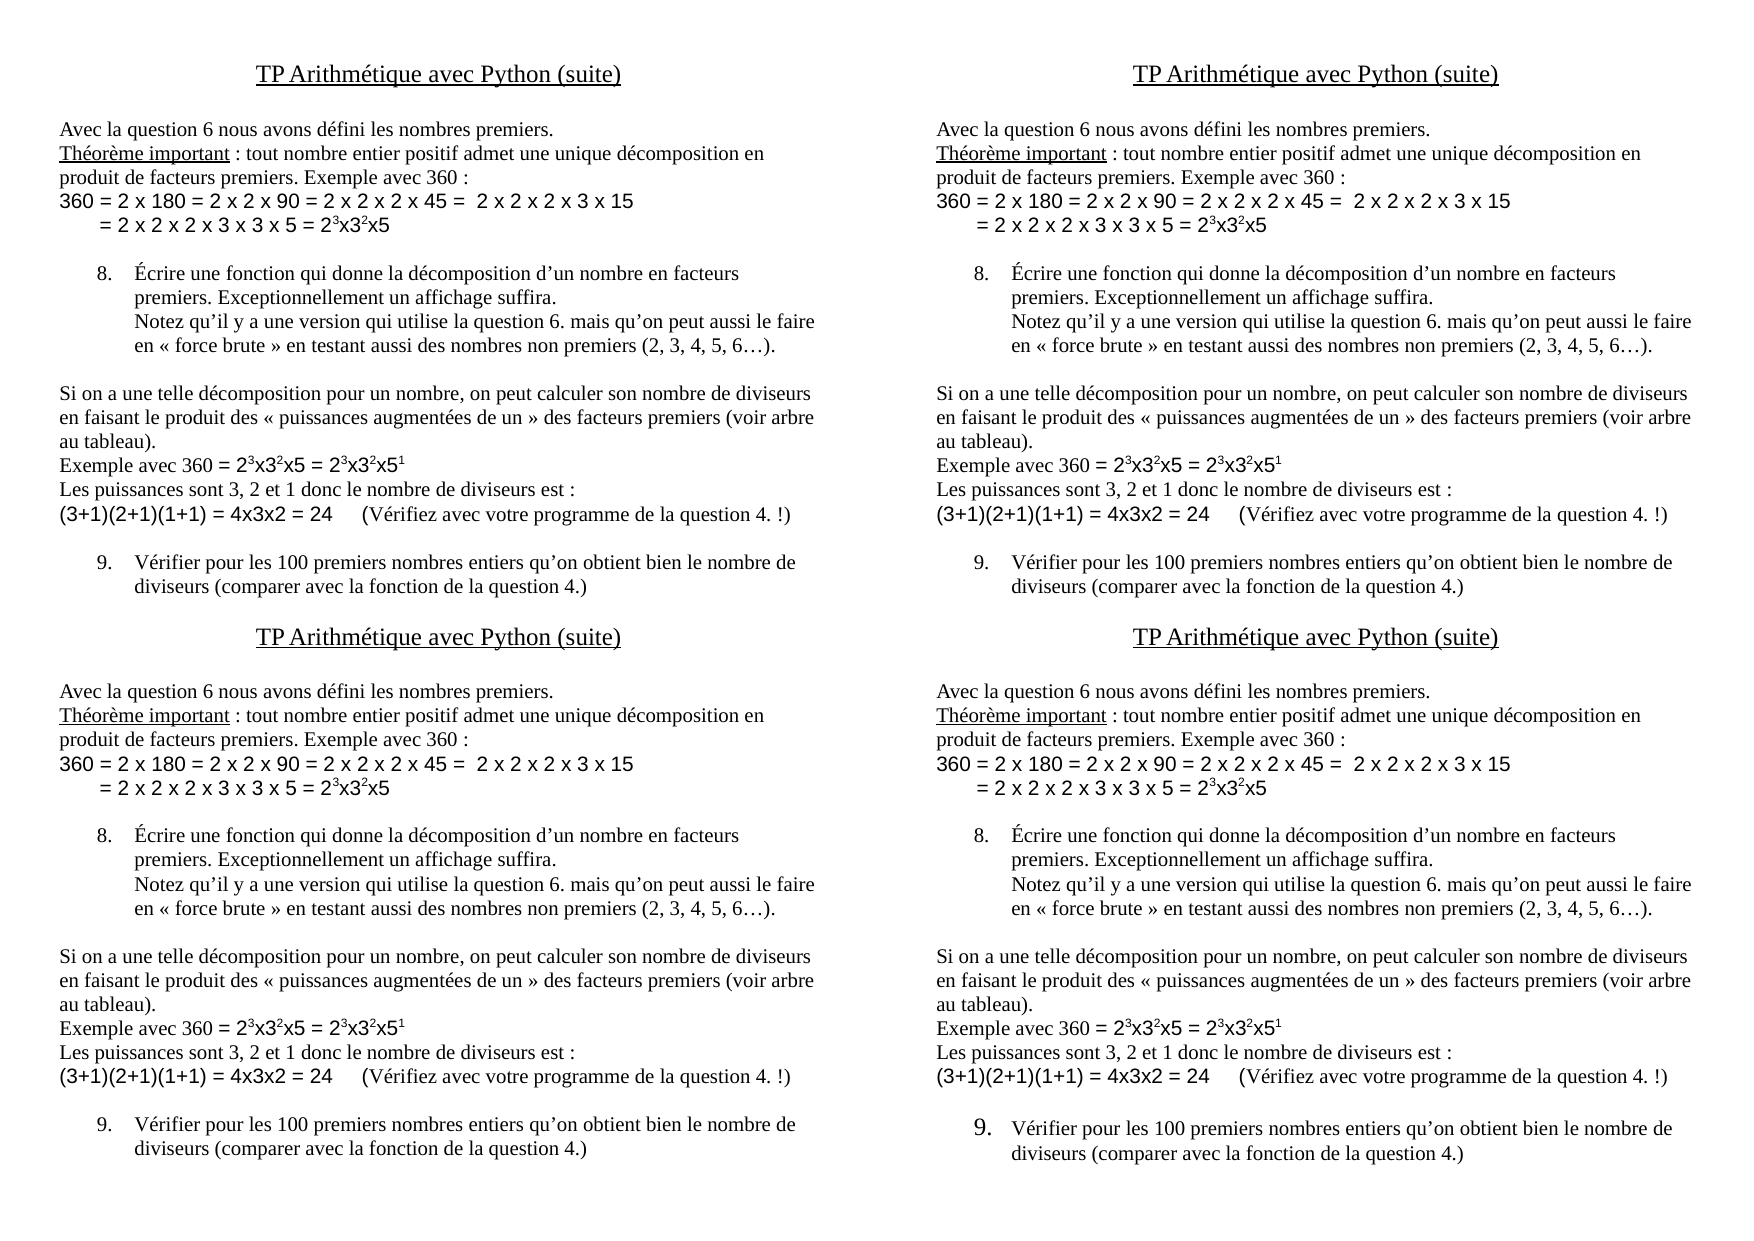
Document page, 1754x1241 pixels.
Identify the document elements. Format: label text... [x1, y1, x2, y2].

text = 2 x 2 x 2 x 3 x 3 x 5 = 23x32x5 [936, 213, 1695, 237]
text = 2 x 2 x 2 x 3 x 3 x 5 = 23x32x5 [936, 775, 1695, 799]
text Avec la question 6 nous avons défini les nombres premiers. [936, 117, 1695, 141]
text Avec la question 6 nous avons défini les nombres premiers. [936, 679, 1695, 703]
text Si on a une telle décomposition pour un nombre, on peut calculer son nombre de diviseurs en faisant le produit des « puissances augmentées de un » des facteurs premiers (voir arbre au tableau). [936, 944, 1695, 1016]
list Notez qu’il y a une version qui utilise la question 6. mais qu’on peut aussi le faire en « force brute » en testant aussi des nombres non premiers (2, 3, 4, 5, 6…). [97, 871, 818, 919]
text Les puissances sont 3, 2 et 1 donc le nombre de diviseurs est : [59, 1040, 818, 1064]
list Écrire une fonction qui donne la décomposition d’un nombre en facteurs premiers. Exceptionnellement un affichage suffira. [97, 823, 818, 871]
text Si on a une telle décomposition pour un nombre, on peut calculer son nombre de diviseurs en faisant le produit des « puissances augmentées de un » des facteurs premiers (voir arbre au tableau). [936, 381, 1695, 453]
text Exemple avec 360 = 23x32x5 = 23x32x51 [59, 1016, 818, 1040]
list Écrire une fonction qui donne la décomposition d’un nombre en facteurs premiers. Exceptionnellement un affichage suffira. [973, 823, 1695, 871]
text 360 = 2 x 180 = 2 x 2 x 90 = 2 x 2 x 2 x 45 = 2 x 2 x 2 x 3 x 15 [936, 751, 1695, 775]
text Théorème important : tout nombre entier positif admet une unique décomposition en produit de facteurs premiers. Exemple avec 360 : [59, 703, 818, 751]
text Théorème important : tout nombre entier positif admet une unique décomposition en produit de facteurs premiers. Exemple avec 360 : [936, 703, 1695, 751]
text Théorème important : tout nombre entier positif admet une unique décomposition en produit de facteurs premiers. Exemple avec 360 : [59, 141, 818, 189]
text Avec la question 6 nous avons défini les nombres premiers. [59, 679, 818, 703]
list Notez qu’il y a une version qui utilise la question 6. mais qu’on peut aussi le faire en « force brute » en testant aussi des nombres non premiers (2, 3, 4, 5, 6…). [973, 309, 1695, 357]
text TP Arithmétique avec Python (suite) [59, 59, 818, 88]
text Exemple avec 360 = 23x32x5 = 23x32x51 [936, 1016, 1695, 1040]
text (3+1)(2+1)(1+1) = 4x3x2 = 24 (Vérifiez avec votre programme de la question 4. !) [936, 501, 1695, 526]
text (3+1)(2+1)(1+1) = 4x3x2 = 24 (Vérifiez avec votre programme de la question 4. !) [59, 501, 818, 526]
text Si on a une telle décomposition pour un nombre, on peut calculer son nombre de diviseurs en faisant le produit des « puissances augmentées de un » des facteurs premiers (voir arbre au tableau). [59, 944, 818, 1016]
text TP Arithmétique avec Python (suite) [59, 622, 818, 651]
list Écrire une fonction qui donne la décomposition d’un nombre en facteurs premiers. Exceptionnellement un affichage suffira. [973, 261, 1695, 309]
text Exemple avec 360 = 23x32x5 = 23x32x51 [59, 453, 818, 477]
text = 2 x 2 x 2 x 3 x 3 x 5 = 23x32x5 [59, 213, 818, 237]
text TP Arithmétique avec Python (suite) [936, 622, 1695, 651]
list Vérifier pour les 100 premiers nombres entiers qu’on obtient bien le nombre de diviseurs (comparer avec la fonction de la question 4.) [973, 1112, 1695, 1165]
text (3+1)(2+1)(1+1) = 4x3x2 = 24 (Vérifiez avec votre programme de la question 4. !) [59, 1064, 818, 1088]
list Vérifier pour les 100 premiers nombres entiers qu’on obtient bien le nombre de diviseurs (comparer avec la fonction de la question 4.) [97, 549, 818, 598]
text (3+1)(2+1)(1+1) = 4x3x2 = 24 (Vérifiez avec votre programme de la question 4. !) [936, 1064, 1695, 1088]
text Les puissances sont 3, 2 et 1 donc le nombre de diviseurs est : [936, 1040, 1695, 1064]
text 360 = 2 x 180 = 2 x 2 x 90 = 2 x 2 x 2 x 45 = 2 x 2 x 2 x 3 x 15 [59, 189, 818, 213]
text Exemple avec 360 = 23x32x5 = 23x32x51 [936, 453, 1695, 477]
list Vérifier pour les 100 premiers nombres entiers qu’on obtient bien le nombre de diviseurs (comparer avec la fonction de la question 4.) [973, 549, 1695, 598]
text Si on a une telle décomposition pour un nombre, on peut calculer son nombre de diviseurs en faisant le produit des « puissances augmentées de un » des facteurs premiers (voir arbre au tableau). [59, 381, 818, 453]
text TP Arithmétique avec Python (suite) [936, 59, 1695, 88]
text = 2 x 2 x 2 x 3 x 3 x 5 = 23x32x5 [59, 775, 818, 799]
text 360 = 2 x 180 = 2 x 2 x 90 = 2 x 2 x 2 x 45 = 2 x 2 x 2 x 3 x 15 [59, 751, 818, 775]
text 360 = 2 x 180 = 2 x 2 x 90 = 2 x 2 x 2 x 45 = 2 x 2 x 2 x 3 x 15 [936, 189, 1695, 213]
list Vérifier pour les 100 premiers nombres entiers qu’on obtient bien le nombre de diviseurs (comparer avec la fonction de la question 4.) [97, 1112, 818, 1160]
text Théorème important : tout nombre entier positif admet une unique décomposition en produit de facteurs premiers. Exemple avec 360 : [936, 141, 1695, 189]
text Les puissances sont 3, 2 et 1 donc le nombre de diviseurs est : [59, 477, 818, 501]
list Notez qu’il y a une version qui utilise la question 6. mais qu’on peut aussi le faire en « force brute » en testant aussi des nombres non premiers (2, 3, 4, 5, 6…). [973, 871, 1695, 919]
text Les puissances sont 3, 2 et 1 donc le nombre de diviseurs est : [936, 477, 1695, 501]
text Avec la question 6 nous avons défini les nombres premiers. [59, 117, 818, 141]
list Écrire une fonction qui donne la décomposition d’un nombre en facteurs premiers. Exceptionnellement un affichage suffira. [97, 261, 818, 309]
list Notez qu’il y a une version qui utilise la question 6. mais qu’on peut aussi le faire en « force brute » en testant aussi des nombres non premiers (2, 3, 4, 5, 6…). [97, 309, 818, 357]
